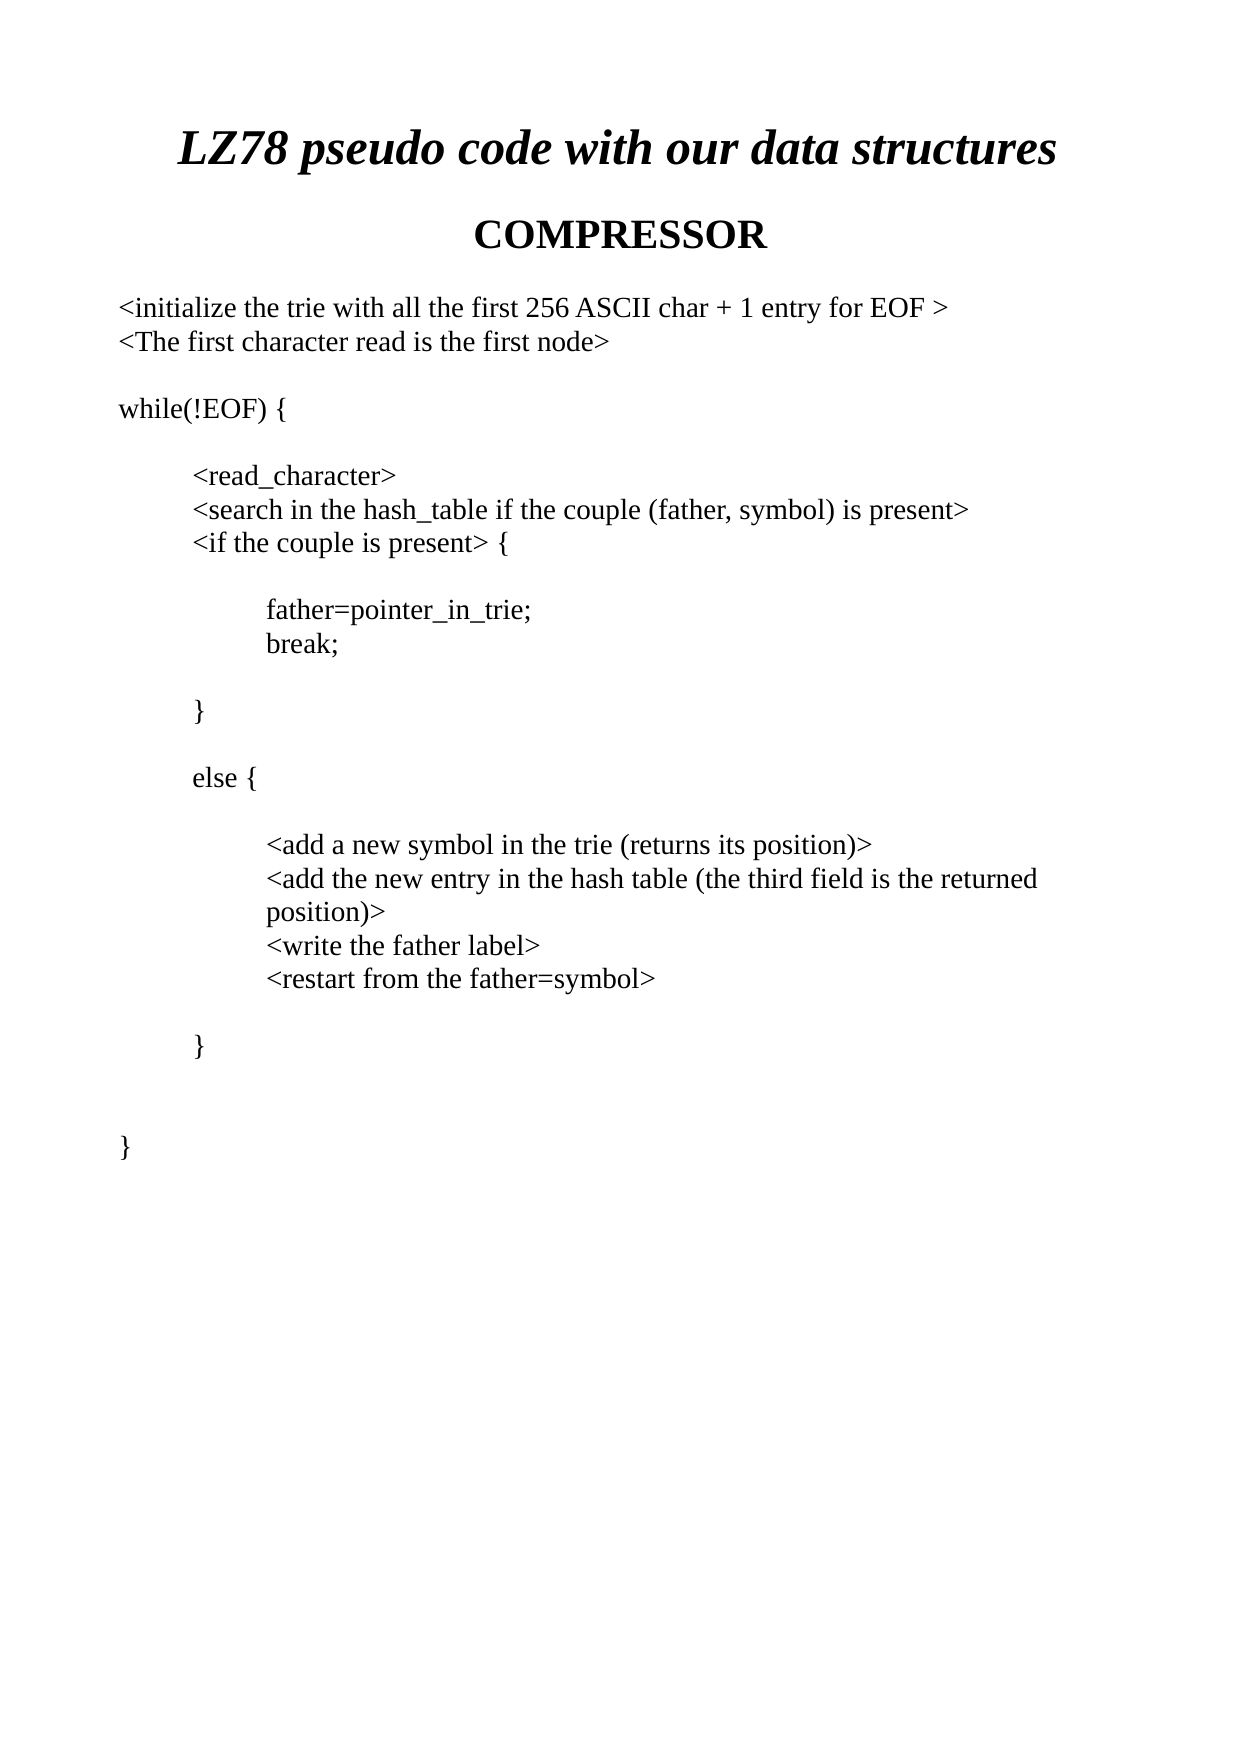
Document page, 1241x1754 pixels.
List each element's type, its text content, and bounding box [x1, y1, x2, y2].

text break; [118, 626, 1122, 659]
text <restart from the father=symbol> [118, 961, 1122, 995]
text <read_character> [118, 458, 1122, 492]
text } [118, 1129, 1122, 1163]
text COMPRESSOR [118, 209, 1122, 257]
text LZ78 pseudo code with our data structures [118, 118, 1122, 176]
text else { [118, 760, 1122, 794]
text father=pointer_in_trie; [118, 592, 1122, 626]
text while(!EOF) { [118, 391, 1122, 425]
text <write the father label> [118, 928, 1122, 961]
text <search in the hash_table if the couple (father, symbol) is present> [118, 492, 1122, 525]
text <The first character read is the first node> [118, 324, 1122, 358]
text } [118, 693, 1122, 727]
text <add the new entry in the hash table (the third field is the returned position)> [118, 861, 1122, 928]
text <if the couple is present> { [118, 525, 1122, 559]
text } [118, 1028, 1122, 1062]
text <initialize the trie with all the first 256 ASCII char + 1 entry for EOF > [118, 291, 1122, 324]
text <add a new symbol in the trie (returns its position)> [118, 827, 1122, 861]
